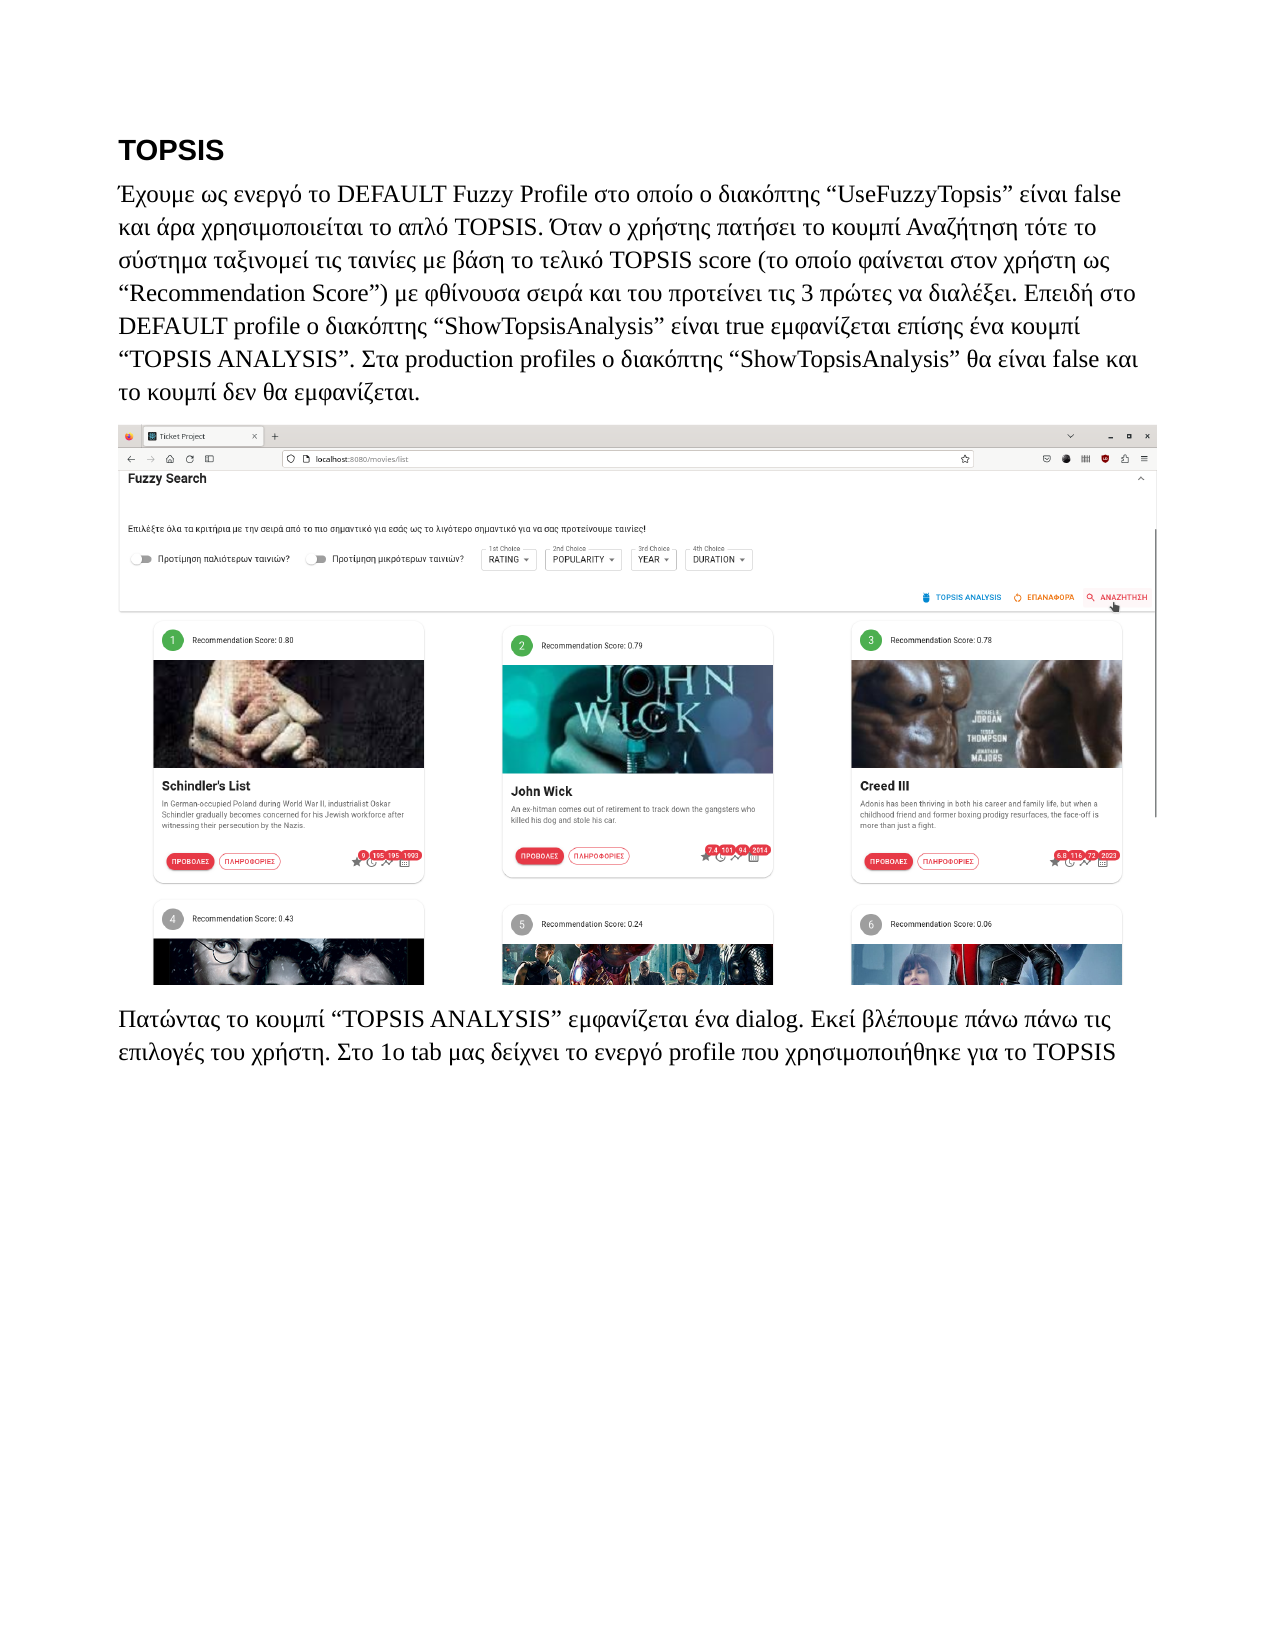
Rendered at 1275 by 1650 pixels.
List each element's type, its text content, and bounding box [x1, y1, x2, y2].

text Πατώντας το κουμπί “TOPSIS ANALYSIS” εμφανίζεται ένα dialog. Εκεί βλέπουμε πάνω πάνω τις επιλογές του χρήστη. Στο 1ο tab μας δείχνει το ενεργό profile που χρησιμοποιήθηκε για το TOPSIS [118, 1004, 1157, 1066]
picture [118, 424, 1157, 985]
subtitle TOPSIS [118, 133, 1157, 166]
text Έχουμε ως ενεργό το DEFAULT Fuzzy Profile στο οποίο ο διακόπτης “UseFuzzyTopsis” είναι false και άρα χρησιμοποιείται το απλό TOPSIS. Όταν ο χρήστης πατήσει το κουμπί Αναζήτηση τότε το σύστημα ταξινομεί τις ταινίες με βάση το τελικό TOPSIS score (το οποίο φαίνεται στον χρήστη ως “Recommendation Score”) με φθίνουσα σειρά και του προτείνει τις 3 πρώτες να διαλέξει. Επειδή στο DEFAULT profile ο διακόπτης “ShowTopsisAnalysis” είναι true εμφανίζεται επίσης ένα κουμπί “TOPSIS ANALYSIS”. Στα production profiles ο διακόπτης “ShowTopsisAnalysis” θα είναι false και το κουμπί δεν θα εμφανίζεται. [118, 179, 1157, 406]
